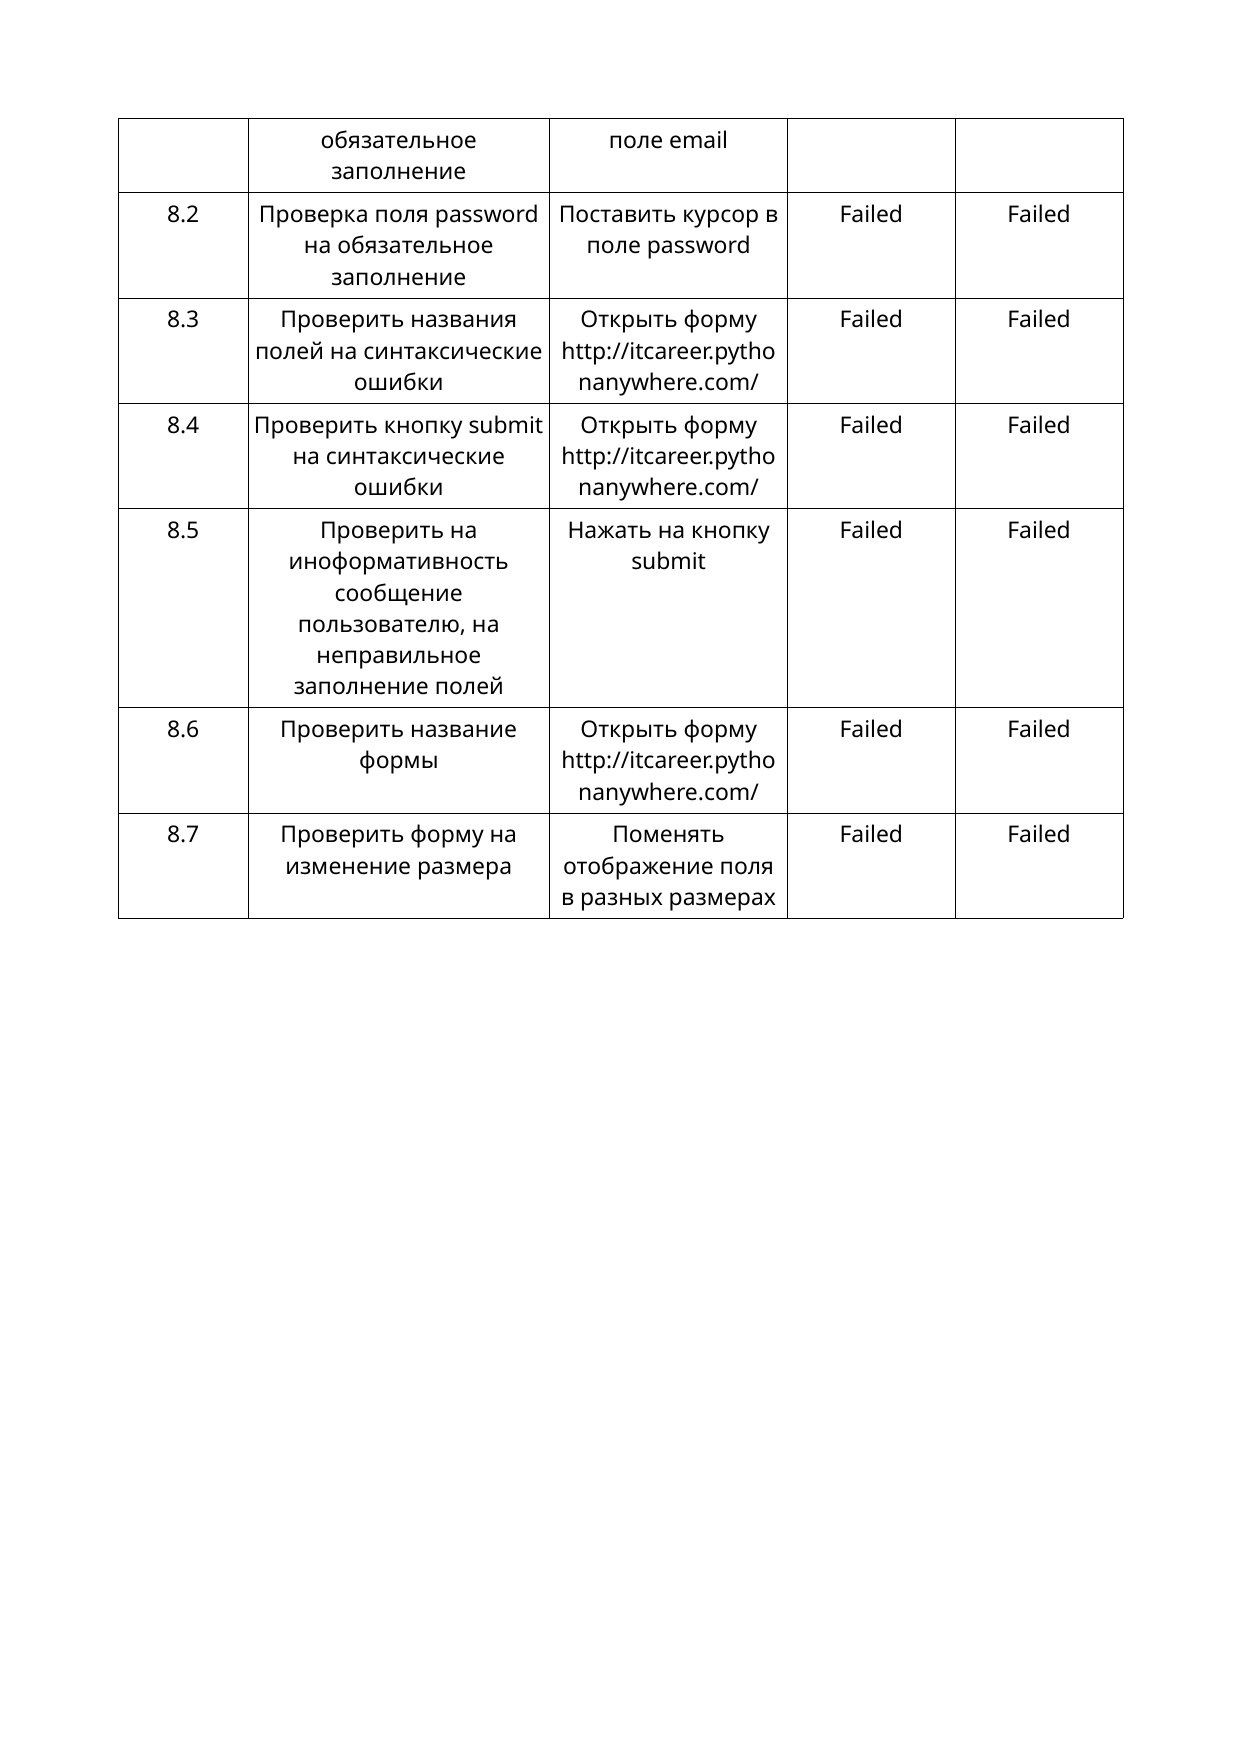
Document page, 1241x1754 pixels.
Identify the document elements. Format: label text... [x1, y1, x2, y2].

table_cell 8.3 [119, 299, 248, 403]
table_cell Открыть форму http://itcareer.pythonanywhere.com/ [550, 299, 787, 403]
table_cell Failed [956, 708, 1123, 812]
table_cell Failed [788, 814, 955, 918]
table_cell Проверить кнопку submit на синтаксические ошибки [249, 404, 549, 508]
table_cell Failed [788, 708, 955, 812]
table_cell Проверить форму на изменение размера [249, 814, 549, 918]
table_cell [119, 119, 248, 192]
table_cell Проверить название формы [249, 708, 549, 812]
table_cell Failed [788, 509, 955, 707]
table_cell Failed [956, 404, 1123, 508]
table_cell 8.7 [119, 814, 248, 918]
table_cell Нажать на кнопку submit [550, 509, 787, 707]
table_cell [956, 119, 1123, 192]
table_cell Поменять отображение поля в разных размерах [550, 814, 787, 918]
table_cell [788, 119, 955, 192]
table_cell Failed [956, 299, 1123, 403]
table_cell Открыть форму http://itcareer.pythonanywhere.com/ [550, 708, 787, 812]
table_cell Открыть форму http://itcareer.pythonanywhere.com/ [550, 404, 787, 508]
table_cell 8.4 [119, 404, 248, 508]
table_cell обязательное заполнение [249, 119, 549, 192]
table_cell Failed [788, 299, 955, 403]
table_cell Проверить названия полей на синтаксические ошибки [249, 299, 549, 403]
table_cell Failed [956, 193, 1123, 297]
table_cell Поставить курсор в поле password [550, 193, 787, 297]
table_cell Проверить на иноформативность сообщение пользователю, на неправильное заполнение полей [249, 509, 549, 707]
table_cell 8.5 [119, 509, 248, 707]
table_cell Failed [788, 193, 955, 297]
table_cell 8.2 [119, 193, 248, 297]
table_cell Failed [956, 814, 1123, 918]
table_cell Failed [956, 509, 1123, 707]
table_cell Failed [788, 404, 955, 508]
table_cell Проверка поля password на обязательное заполнение [249, 193, 549, 297]
table_cell 8.6 [119, 708, 248, 812]
table_cell поле email [550, 119, 787, 192]
